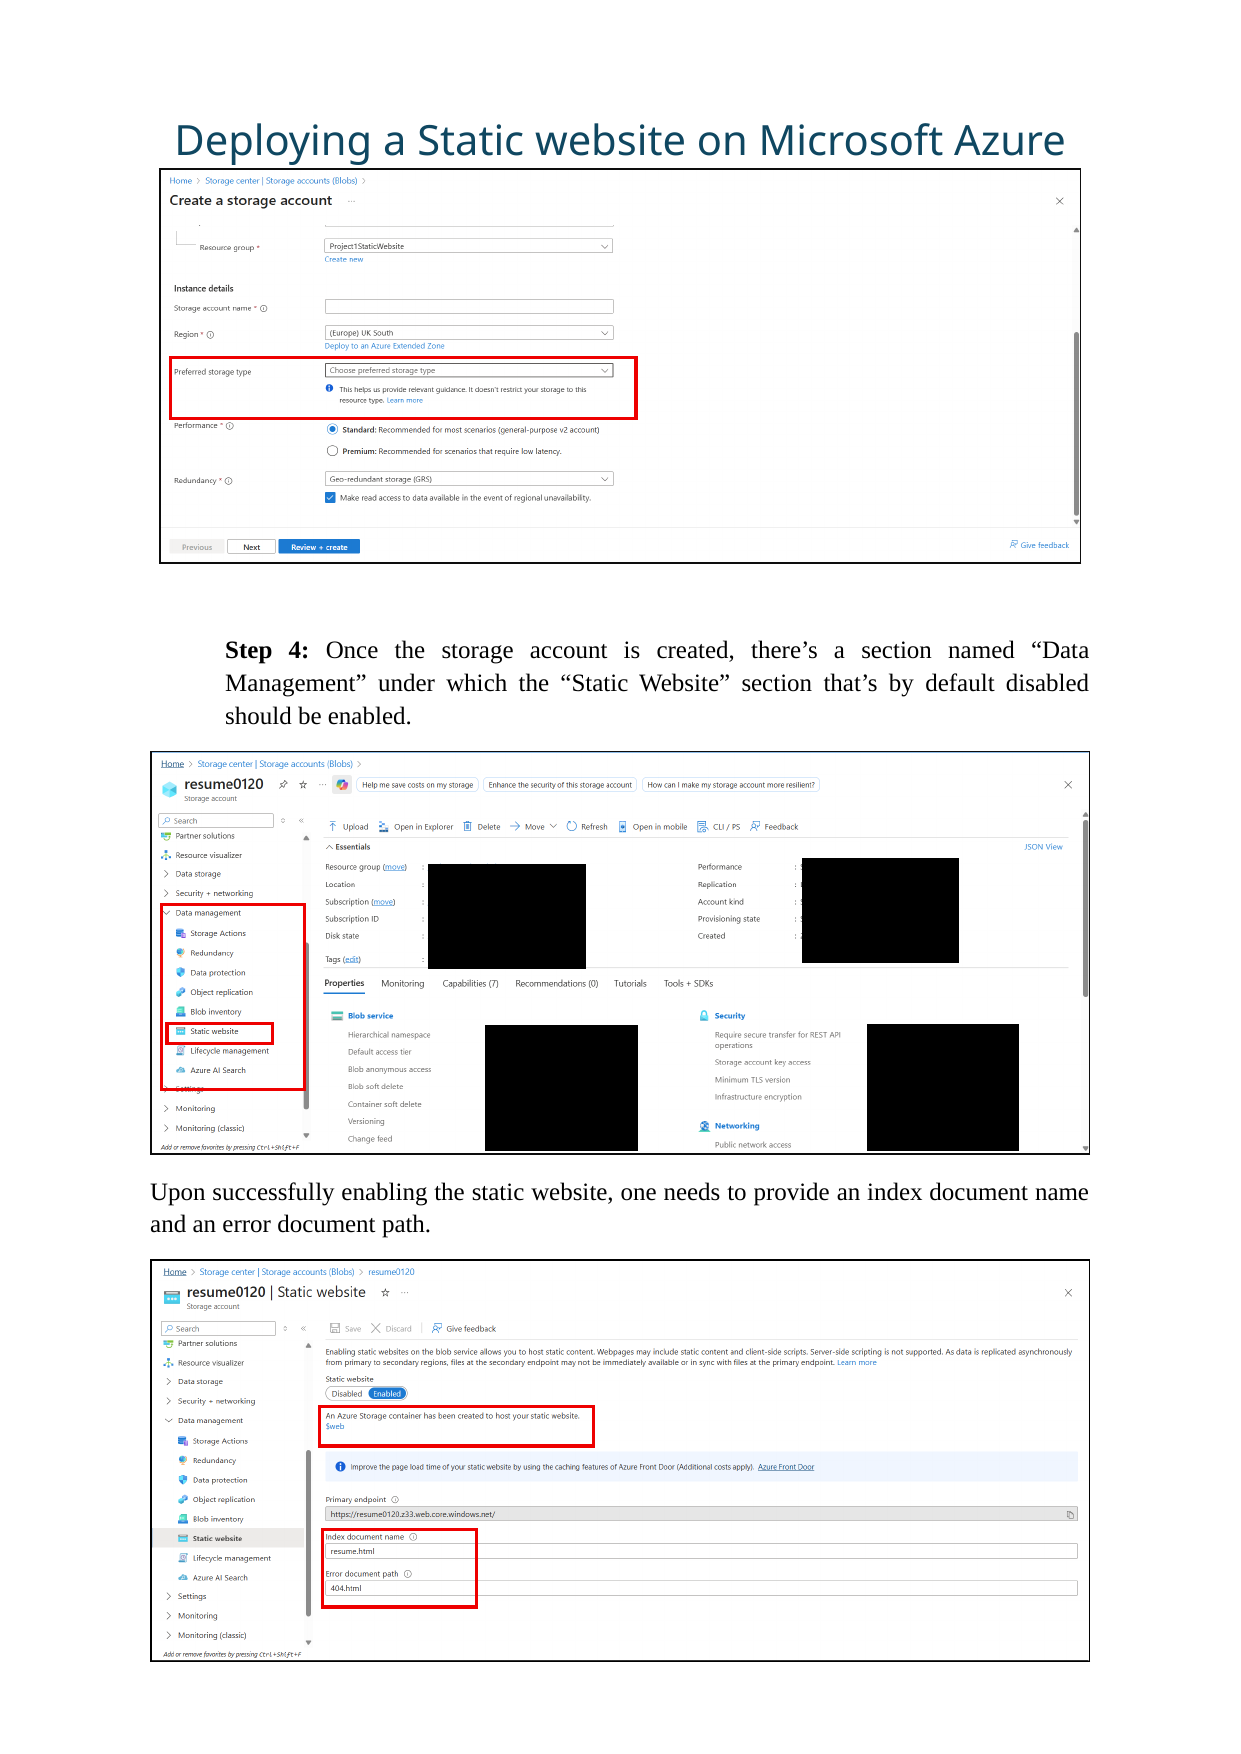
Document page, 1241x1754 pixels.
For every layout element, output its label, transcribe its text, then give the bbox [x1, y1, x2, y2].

text Step 4: Once the storage account is created, there’s a section named “Data Management” under which the “Static Website” section that’s by default disabled should be enabled. [225, 635, 1090, 730]
text Upon successfully enabling the static website, one needs to provide an index document name and an error document path. [150, 1177, 1090, 1238]
